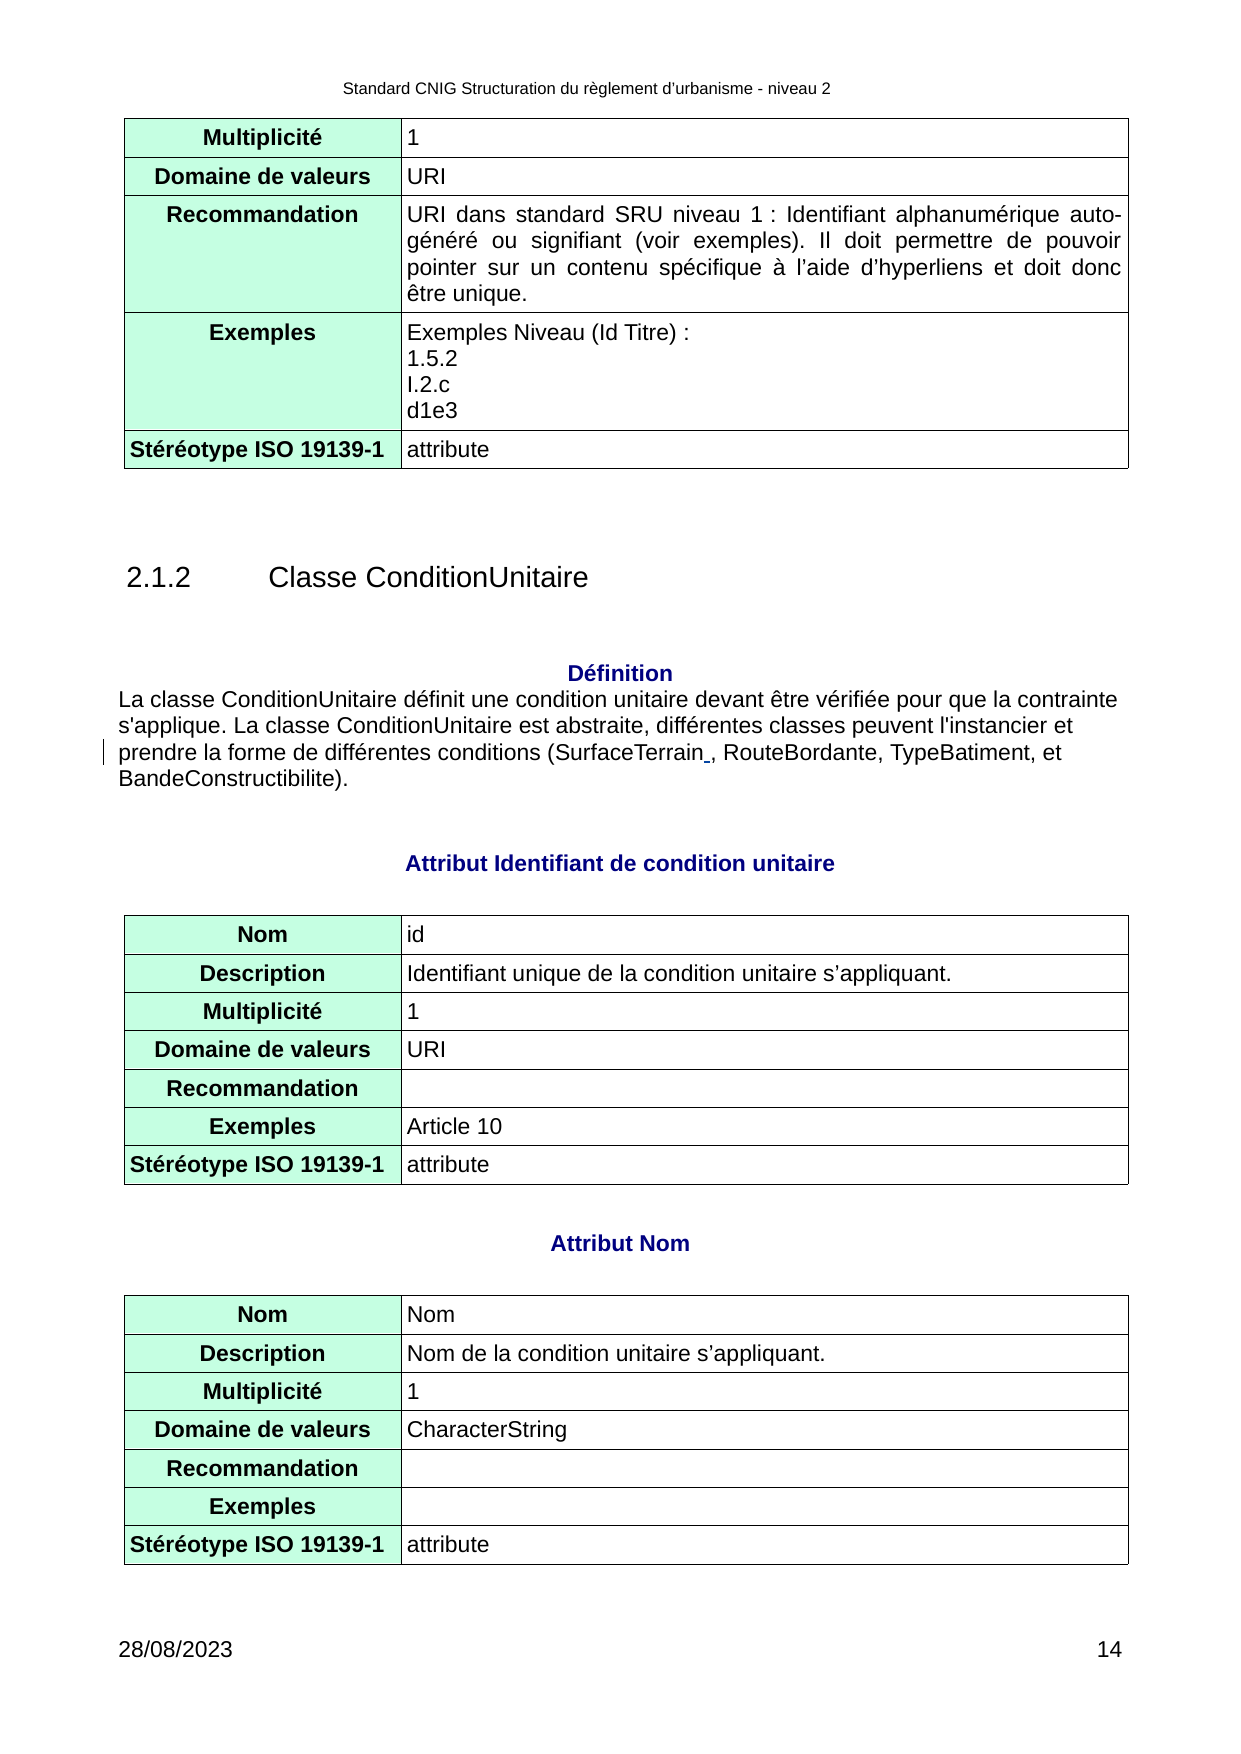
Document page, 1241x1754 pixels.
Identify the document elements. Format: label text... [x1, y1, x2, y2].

table_cell Multiplicité [125, 1373, 401, 1410]
table_cell Domaine de valeurs [125, 1031, 401, 1068]
table_cell Recommandation [125, 1450, 401, 1487]
table_cell Stéréotype ISO 19139-1 [125, 1526, 401, 1563]
subtitle Définition [118, 660, 1122, 686]
table_cell Recommandation [125, 1070, 401, 1107]
table_cell Stéréotype ISO 19139-1 [125, 431, 401, 468]
table_cell URI [402, 158, 1128, 195]
table_header Nom [402, 1296, 1128, 1333]
table_cell attribute [402, 431, 1128, 468]
table_cell [402, 1488, 1128, 1525]
table_cell Recommandation [125, 196, 401, 312]
table_cell Stéréotype ISO 19139-1 [125, 1146, 401, 1183]
table_cell Nom de la condition unitaire s’appliquant. [402, 1335, 1128, 1372]
table_header id [402, 916, 1128, 953]
table_cell Description [125, 1335, 401, 1372]
text La classe ConditionUnitaire définit une condition unitaire devant être vérifiée pour que la contrainte s'applique. La classe ConditionUnitaire est abstraite, différentes classes peuvent l'instancier et prendre la forme de différentes conditions (SurfaceTerrain , RouteBordante, TypeBatiment, et BandeConstructibilite). [118, 686, 1122, 791]
table_cell Exemples [125, 313, 401, 429]
table_cell URI dans standard SRU niveau 1 : Identifiant alphanumérique auto-généré ou signifiant (voir exemples). Il doit permettre de pouvoir pointer sur un contenu spécifique à l’aide d’hyperliens et doit donc être unique. [402, 196, 1128, 312]
table_cell 1 [402, 1373, 1128, 1410]
table_cell Multiplicité [125, 993, 401, 1030]
table_cell Domaine de valeurs [125, 158, 401, 195]
table_cell URI [402, 1031, 1128, 1068]
subtitle Attribut Nom [118, 1230, 1122, 1256]
table_cell attribute [402, 1526, 1128, 1563]
table_header Nom [125, 916, 401, 953]
table_cell CharacterString [402, 1411, 1128, 1448]
table_cell Identifiant unique de la condition unitaire s’appliquant. [402, 955, 1128, 992]
table_cell Multiplicité [125, 119, 401, 156]
table_cell [402, 1450, 1128, 1487]
list Classe ConditionUnitaire [118, 561, 1122, 594]
table_cell [402, 1070, 1128, 1107]
table_cell Exemples Niveau (Id Titre) : 1.5.2 I.2.c d1e3 [402, 313, 1128, 429]
table_cell Exemples [125, 1488, 401, 1525]
table_cell attribute [402, 1146, 1128, 1183]
table_header Nom [125, 1296, 401, 1333]
table_cell 1 [402, 119, 1128, 156]
table_cell Exemples [125, 1108, 401, 1145]
table_cell Domaine de valeurs [125, 1411, 401, 1448]
table_cell Article 10 [402, 1108, 1128, 1145]
subtitle Attribut Identifiant de condition unitaire [118, 850, 1122, 876]
table_cell 1 [402, 993, 1128, 1030]
table_cell Description [125, 955, 401, 992]
